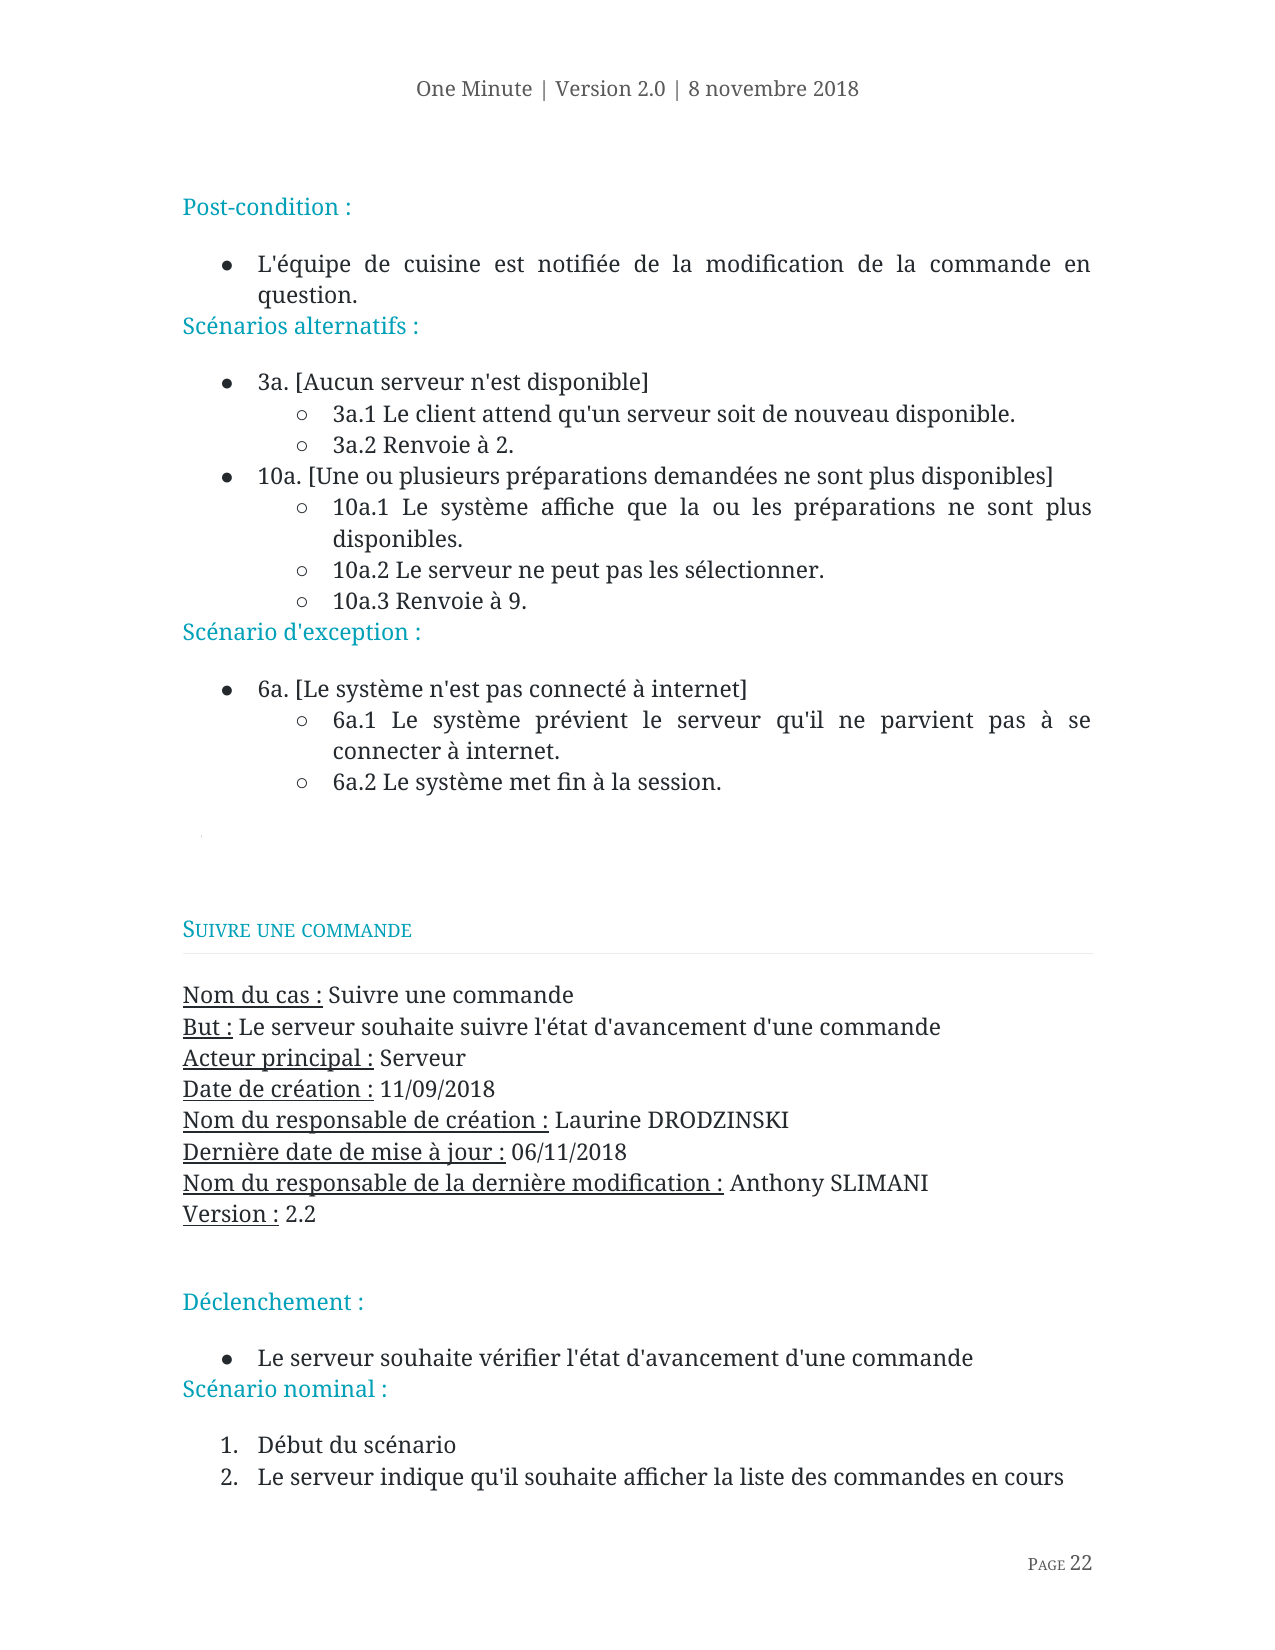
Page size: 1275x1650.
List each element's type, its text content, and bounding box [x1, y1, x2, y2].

list 10a.2 Le serveur ne peut pas les sélectionner. [295, 554, 1093, 585]
list 3a.2 Renvoie à 2. [295, 429, 1093, 460]
list 3a. [Aucun serveur n'est disponible] [220, 366, 1093, 397]
list Le serveur souhaite vérifier l'état d'avancement d'une commande [220, 1342, 1093, 1373]
text Scénario nominal : [182, 1373, 1093, 1404]
list 6a. [Le système n'est pas connecté à internet] [220, 672, 1093, 704]
subtitle Suivre une commande [182, 913, 1093, 954]
text Nom du cas : Suivre une commande [182, 979, 1093, 1011]
text Date de création : 11/09/2018 [182, 1073, 1093, 1104]
text Acteur principal : Serveur [182, 1042, 1093, 1073]
list L'équipe de cuisine est notifiée de la modification de la commande en question. [220, 247, 1093, 310]
list 6a.1 Le système prévient le serveur qu'il ne parvient pas à se connecter à internet. [295, 704, 1093, 766]
text Nom du responsable de la dernière modification : Anthony SLIMANI [182, 1167, 1093, 1198]
text Post-condition : [182, 191, 1093, 222]
list 10a.1 Le système affiche que la ou les préparations ne sont plus disponibles. [295, 491, 1093, 554]
text Dernière date de mise à jour : 06/11/2018 [182, 1136, 1093, 1167]
text Scénarios alternatifs : [182, 310, 1093, 341]
list 10a. [Une ou plusieurs préparations demandées ne sont plus disponibles] [220, 460, 1093, 491]
list Début du scénario [220, 1429, 1093, 1461]
text Déclenchement : [182, 1286, 1093, 1317]
list 6a.2 Le système met fin à la session. [295, 766, 1093, 797]
text Version : 2.2 [182, 1198, 1093, 1229]
text But : Le serveur souhaite suivre l'état d'avancement d'une commande [182, 1011, 1093, 1042]
text Scénario d'exception : [182, 616, 1093, 647]
list 3a.1 Le client attend qu'un serveur soit de nouveau disponible. [295, 397, 1093, 429]
list Le serveur indique qu'il souhaite afficher la liste des commandes en cours [220, 1461, 1093, 1492]
text Nom du responsable de création : Laurine DRODZINSKI [182, 1104, 1093, 1136]
list 10a.3 Renvoie à 9. [295, 585, 1093, 616]
